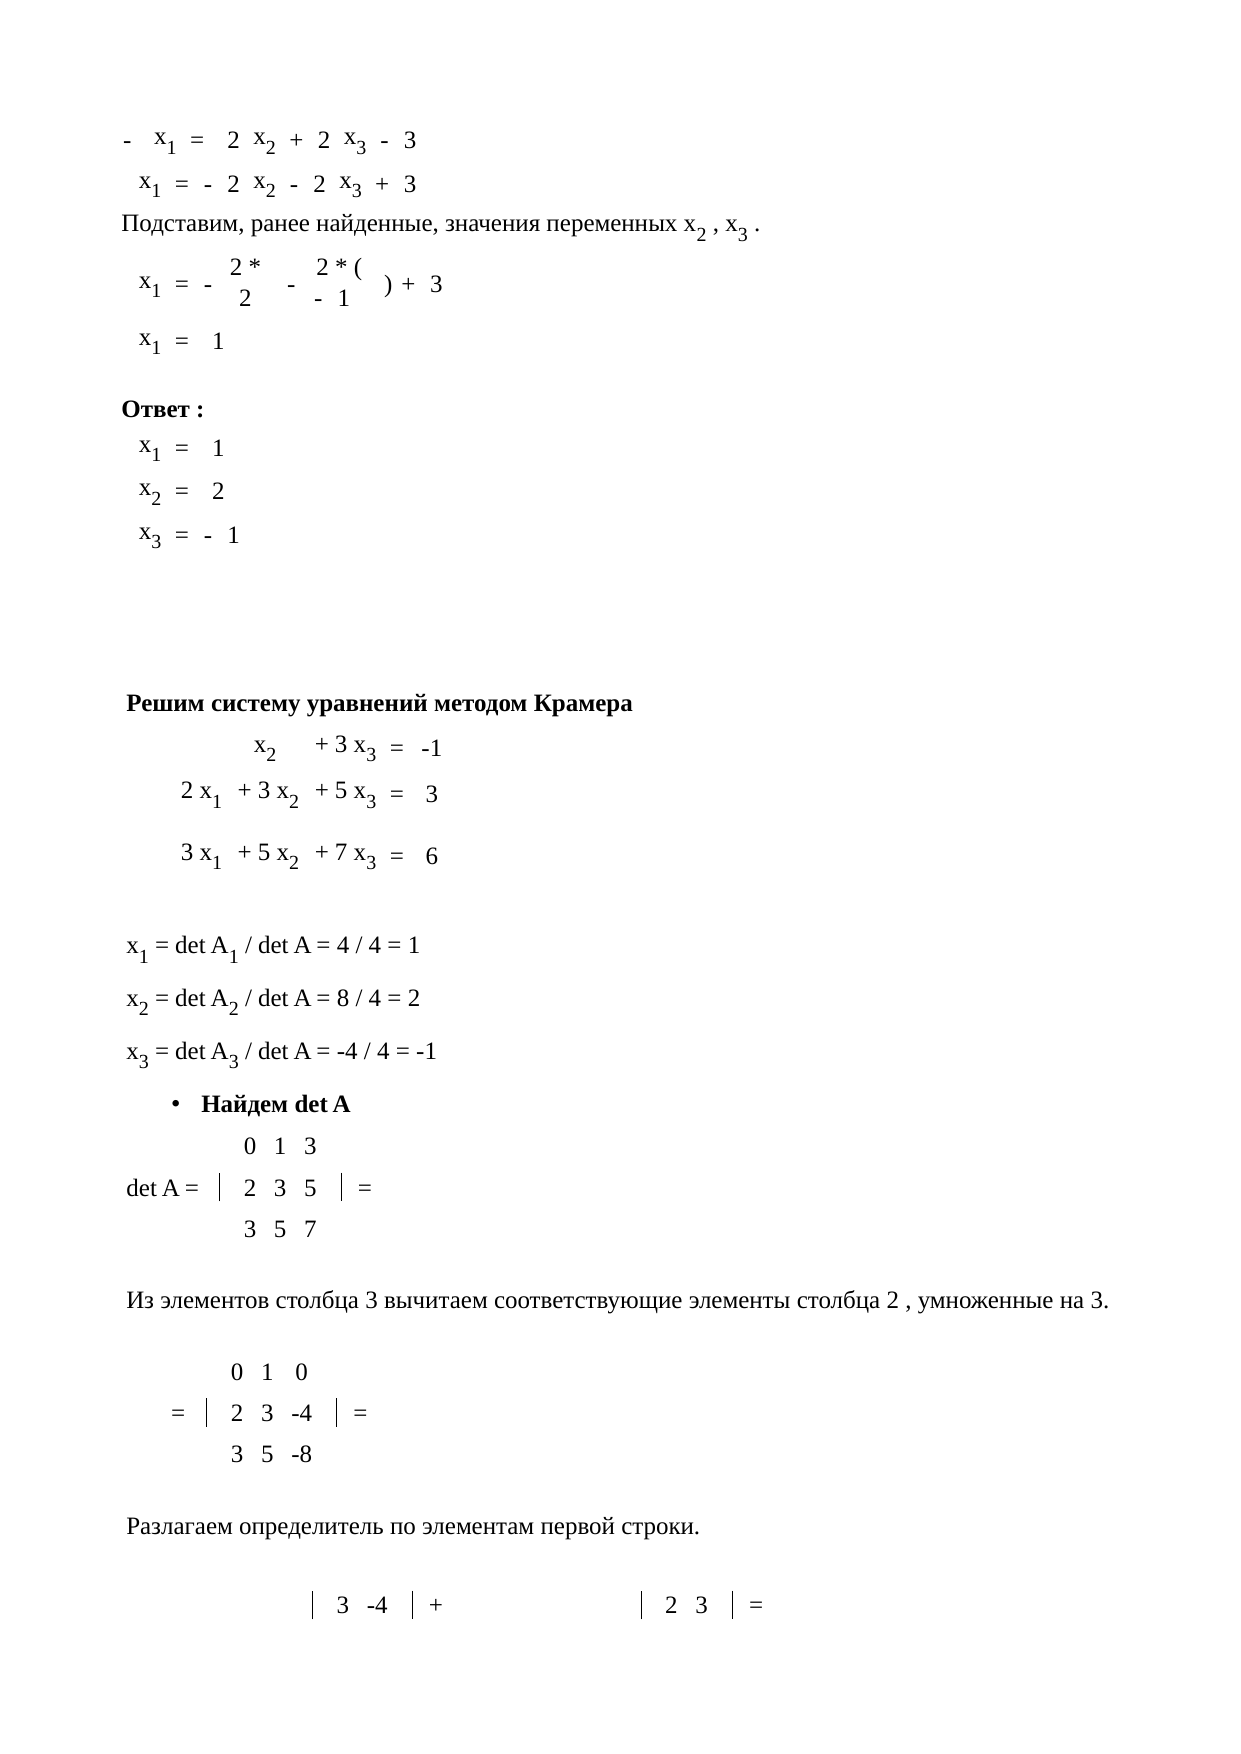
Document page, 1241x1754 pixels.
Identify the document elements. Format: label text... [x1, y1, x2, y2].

table_header x3 [336, 162, 371, 205]
table_header [235, 469, 243, 513]
table_header + [418, 1584, 459, 1626]
table_header [788, 1576, 805, 1633]
table_header [199, 319, 208, 362]
table_cell = [384, 817, 416, 894]
table_header [274, 249, 282, 318]
table_header [226, 280, 235, 315]
table_header -1 [416, 724, 454, 771]
table_header = [170, 513, 199, 556]
table_header 2 [208, 469, 235, 513]
table_cell + 5 x2 [230, 817, 307, 894]
table_header [126, 1584, 306, 1626]
table_cell 3 x1 [173, 817, 229, 894]
table_header [118, 513, 127, 556]
table_cell 5 [265, 1208, 295, 1249]
table_header [213, 1125, 235, 1249]
table_header 2 [309, 162, 336, 205]
table_header x1 [135, 249, 170, 318]
table_header [467, 1576, 787, 1633]
table_header 1 [252, 1351, 282, 1392]
table_header = [343, 1351, 384, 1474]
table_header x1 = det A1 / det A = 4 / 4 = 1 [118, 923, 1240, 975]
table_header det A = [118, 1125, 213, 1249]
table_header 1 [333, 280, 360, 315]
table_cell 2 [235, 1166, 265, 1208]
table_header x2 [230, 724, 307, 771]
table_header [199, 469, 208, 513]
table_header - [376, 118, 399, 162]
table_cell -4 [282, 1392, 321, 1433]
table_header x1 [135, 162, 170, 205]
table_header [427, 118, 435, 162]
table_header 3 [295, 1125, 325, 1166]
table_cell -8 [282, 1433, 321, 1474]
table_header 1 [223, 513, 250, 556]
table_header 1 [265, 1125, 295, 1166]
table_header = [170, 319, 199, 362]
table_header [118, 249, 127, 318]
table_header x2 [135, 469, 170, 513]
table_header x2 [250, 162, 285, 205]
table_header [325, 1125, 347, 1249]
table_cell = [384, 771, 416, 817]
table_cell + 5 x3 [307, 771, 384, 817]
table_header [427, 162, 435, 205]
table_header [250, 513, 259, 556]
table_header x3 [135, 513, 170, 556]
table_header - [118, 118, 142, 162]
table_header [118, 724, 173, 894]
table_header - [199, 249, 223, 318]
table_header = [170, 469, 199, 513]
table_header [360, 280, 369, 315]
table_cell 3 [222, 1433, 252, 1474]
table_header [118, 319, 127, 362]
table_header 3 [686, 1584, 717, 1626]
table_header 0 [235, 1125, 265, 1166]
table_cell 2 [222, 1392, 252, 1433]
table_header 2 [235, 280, 262, 315]
table_header 0 [282, 1351, 321, 1392]
table_header - [199, 513, 223, 556]
table_header 1 [208, 426, 235, 469]
table_header 3 [400, 118, 427, 162]
table_header 3 [328, 1584, 358, 1626]
table_header [127, 513, 135, 556]
table_header [173, 724, 229, 771]
table_header [127, 426, 135, 469]
table_header [235, 319, 243, 362]
table_header [200, 1351, 222, 1474]
table_header [235, 426, 243, 469]
table_header = [118, 1351, 200, 1474]
table_cell 7 [295, 1208, 325, 1249]
table_header 2 [223, 118, 250, 162]
table_header = [170, 249, 199, 318]
table_header [634, 1584, 656, 1626]
table_header 2 * [223, 249, 273, 318]
table_header [321, 1351, 343, 1474]
table_header [118, 426, 127, 469]
table_header = [384, 724, 416, 771]
table_header [475, 1584, 634, 1626]
table_header Ответ : [118, 391, 806, 426]
table_header [118, 1576, 467, 1633]
table_header - [282, 249, 306, 318]
table_header [453, 249, 461, 318]
table_cell 3 [252, 1392, 282, 1433]
table_header [214, 118, 223, 162]
table_header Разлагаем определитель по элементам первой строки. [118, 1503, 710, 1548]
table_header = [347, 1125, 388, 1249]
table_header -4 [358, 1584, 396, 1626]
table_header x3 = det A3 / det A = -4 / 4 = -1 [118, 1028, 1240, 1081]
table_cell 3 [265, 1166, 295, 1208]
table_header x1 [135, 426, 170, 469]
table_header 1 [208, 319, 235, 362]
table_header Найдем det A [118, 1081, 1240, 1125]
table_cell 2 x1 [173, 771, 229, 817]
table_cell 3 [416, 771, 454, 817]
table_header + [285, 118, 313, 162]
table_header [372, 249, 381, 318]
table_header x1 [151, 118, 186, 162]
table_header [127, 319, 135, 362]
table_cell + 7 x3 [307, 817, 384, 894]
table_header x2 [250, 118, 285, 162]
table_header - [285, 162, 309, 205]
table_header x3 [341, 118, 376, 162]
table_header = [170, 162, 199, 205]
table_header + [397, 249, 426, 318]
table_header = [739, 1584, 779, 1626]
table_header [118, 469, 127, 513]
table_header + [371, 162, 399, 205]
table_cell 3 [235, 1208, 265, 1249]
table_header 2 [314, 118, 341, 162]
table_header [306, 1584, 327, 1626]
table_header [262, 280, 270, 315]
table_cell 6 [416, 817, 454, 894]
table_header 2 [656, 1584, 686, 1626]
table_header [127, 249, 135, 318]
table_header [127, 162, 135, 205]
table_header [396, 1584, 418, 1626]
table_header 2 [223, 162, 250, 205]
table_header ) [381, 249, 397, 318]
table_header 3 [426, 249, 453, 318]
table_header [142, 118, 151, 162]
table_header = [186, 118, 214, 162]
table_cell + 3 x2 [230, 771, 307, 817]
table_header Решим систему уравнений методом Крамера [118, 680, 1240, 724]
table_cell 5 [295, 1166, 325, 1208]
table_cell 5 [252, 1433, 282, 1474]
table_header = [170, 426, 199, 469]
table_header 3 [400, 162, 427, 205]
table_header x1 [135, 319, 170, 362]
table_header 0 [222, 1351, 252, 1392]
table_header [199, 426, 208, 469]
table_header [118, 162, 127, 205]
table_header Из элементов столбца 3 вычитаем соответствующие элементы столбца 2 , умноженные на 3. [118, 1278, 1122, 1322]
table_header - [199, 162, 223, 205]
table_header [717, 1584, 738, 1626]
table_header + 3 x3 [307, 724, 384, 771]
table_header - [309, 280, 333, 315]
table_header x2 = det A2 / det A = 8 / 4 = 2 [118, 975, 1240, 1028]
table_header 2 * ( [306, 249, 372, 318]
table_header Подставим, ранее найденные, значения переменных x2 , x3 . [118, 205, 806, 248]
table_header [127, 469, 135, 513]
